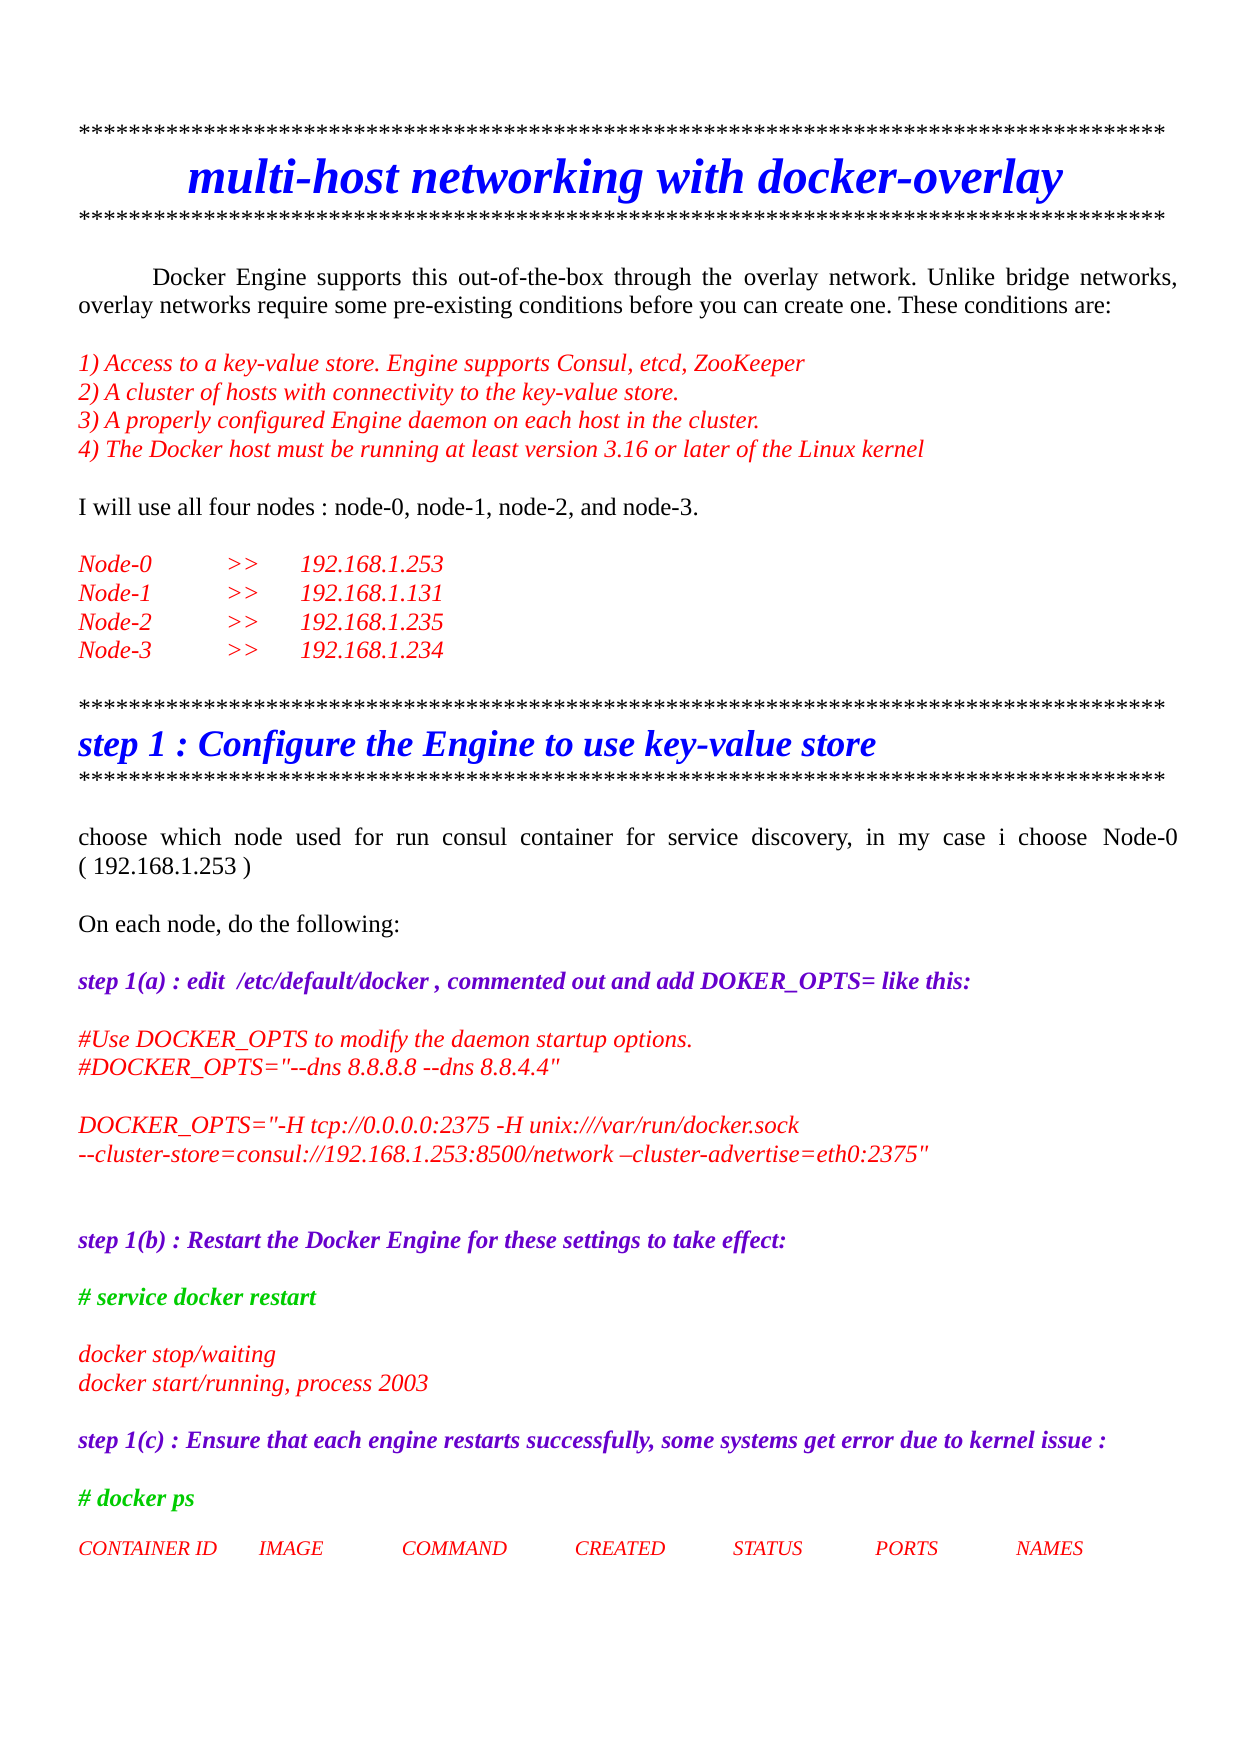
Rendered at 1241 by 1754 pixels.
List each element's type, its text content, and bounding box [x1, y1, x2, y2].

text Docker Engine supports this out-of-the-box through the overlay network. Unlike bridge networks, overlay networks require some pre-existing conditions before you can create one. These conditions are: [78, 262, 1178, 319]
text step 1(a) : edit /etc/default/docker , commented out and add DOKER_OPTS= like this: [78, 966, 1178, 995]
text *************************************************************************************** [78, 693, 1178, 722]
text *************************************************************************************** [78, 118, 1178, 147]
text choose which node used for run consul container for service discovery, in my case i choose Node-0 ( 192.168.1.253 ) [78, 822, 1178, 880]
text DOCKER_OPTS="-H tcp://0.0.0.0:2375 -H unix:///var/run/docker.sock --cluster-store=consul://192.168.1.253:8500/network –cluster-advertise=eth0:2375" [78, 1110, 1178, 1167]
text step 1 : Configure the Engine to use key-value store [78, 722, 1178, 765]
text Node-1 >> 192.168.1.131 [78, 578, 1178, 607]
text docker start/running, process 2003 [78, 1368, 1178, 1397]
text CONTAINER ID IMAGE COMMAND CREATED STATUS PORTS NAMES [78, 1536, 1178, 1560]
text *************************************************************************************** [78, 204, 1178, 233]
text # service docker restart [78, 1282, 1178, 1311]
text step 1(b) : Restart the Docker Engine for these settings to take effect: [78, 1225, 1178, 1254]
text docker stop/waiting [78, 1339, 1178, 1368]
text step 1(c) : Ensure that each engine restarts successfully, some systems get error due to kernel issue : [78, 1425, 1178, 1454]
text # docker ps [78, 1483, 1178, 1512]
text multi-host networking with docker-overlay [78, 147, 1178, 204]
text #DOCKER_OPTS="--dns 8.8.8.8 --dns 8.8.4.4" [78, 1052, 1178, 1081]
text 2) A cluster of hosts with connectivity to the key-value store. [78, 377, 1178, 406]
text Node-3 >> 192.168.1.234 [78, 636, 1178, 664]
text I will use all four nodes : node-0, node-1, node-2, and node-3. [78, 492, 1178, 521]
text #Use DOCKER_OPTS to modify the daemon startup options. [78, 1024, 1178, 1052]
text 3) A properly configured Engine daemon on each host in the cluster. [78, 406, 1178, 434]
text *************************************************************************************** [78, 765, 1178, 794]
text 1) Access to a key-value store. Engine supports Consul, etcd, ZooKeeper [78, 348, 1178, 377]
text 4) The Docker host must be running at least version 3.16 or later of the Linux kernel [78, 434, 1178, 463]
text On each node, do the following: [78, 909, 1178, 937]
text Node-0 >> 192.168.1.253 [78, 549, 1178, 578]
text Node-2 >> 192.168.1.235 [78, 607, 1178, 636]
